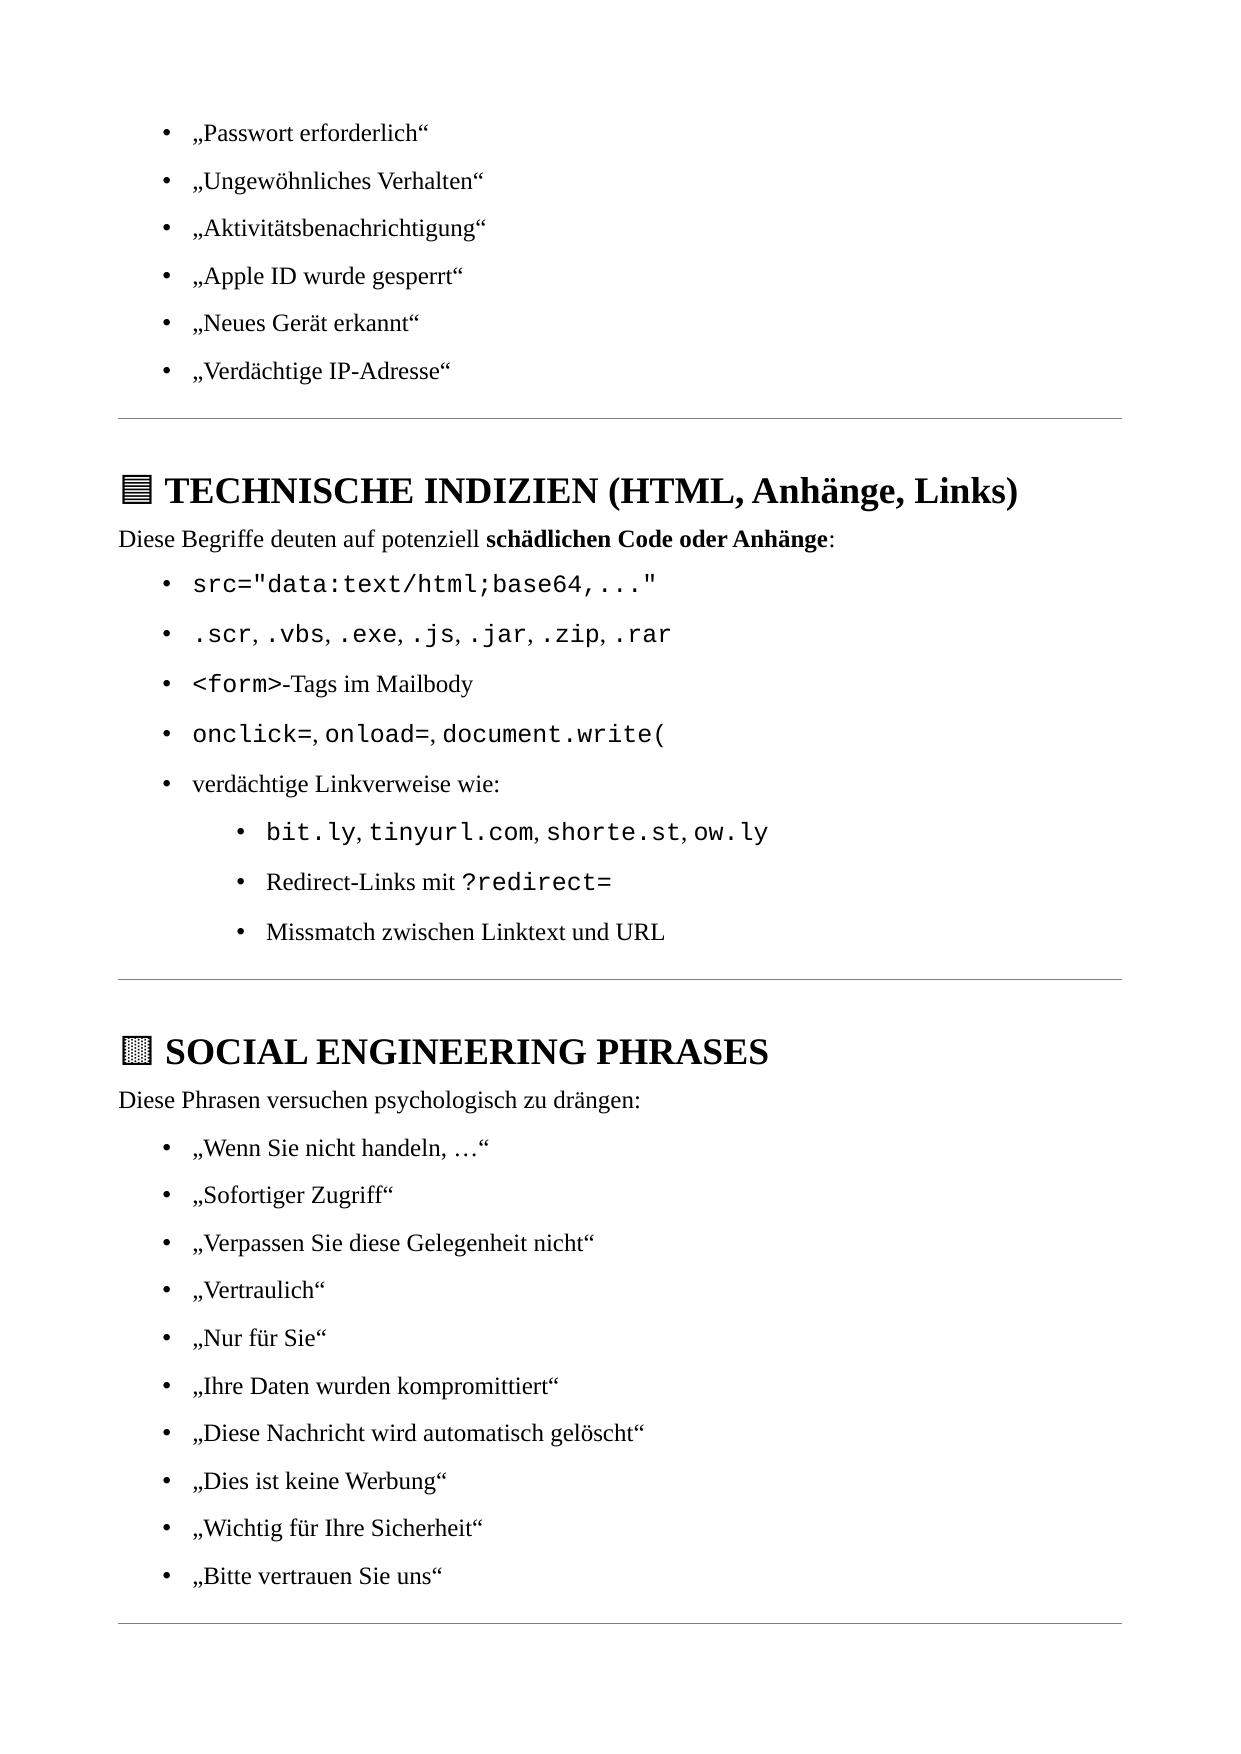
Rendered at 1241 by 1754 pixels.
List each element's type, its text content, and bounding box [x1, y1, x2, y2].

subtitle 🟨 SOCIAL ENGINEERING PHRASES [118, 1029, 1122, 1073]
list „Passwort erforderlich“ [162, 118, 1122, 147]
list „Wenn Sie nicht handeln, …“ [162, 1133, 1122, 1161]
list Redirect-Links mit ?redirect= [236, 867, 1122, 898]
list „Ihre Daten wurden kompromittiert“ [162, 1371, 1122, 1399]
list „Bitte vertrauen Sie uns“ [162, 1561, 1122, 1590]
list verdächtige Linkverweise wie: [162, 769, 1122, 798]
list „Verdächtige IP-Adresse“ [162, 356, 1122, 385]
list <form>-Tags im Mailbody [162, 669, 1122, 700]
list „Ungewöhnliches Verhalten“ [162, 166, 1122, 194]
list „Neues Gerät erkannt“ [162, 308, 1122, 337]
list „Diese Nachricht wird automatisch gelöscht“ [162, 1418, 1122, 1447]
list „Dies ist keine Werbung“ [162, 1466, 1122, 1495]
subtitle 🟦 TECHNISCHE INDIZIEN (HTML, Anhänge, Links) [118, 469, 1122, 512]
list „Wichtig für Ihre Sicherheit“ [162, 1513, 1122, 1542]
list Missmatch zwischen Linktext und URL [236, 917, 1122, 946]
list „Nur für Sie“ [162, 1323, 1122, 1352]
list bit.ly, tinyurl.com, shorte.st, ow.ly [236, 817, 1122, 848]
list .scr, .vbs, .exe, .js, .jar, .zip, .rar [162, 619, 1122, 650]
list „Aktivitätsbenachrichtigung“ [162, 213, 1122, 242]
list „Vertraulich“ [162, 1276, 1122, 1304]
list „Verpassen Sie diese Gelegenheit nicht“ [162, 1228, 1122, 1257]
text Diese Phrasen versuchen psychologisch zu drängen: [118, 1085, 1122, 1114]
list onclick=, onload=, document.write( [162, 719, 1122, 750]
list „Sofortiger Zugriff“ [162, 1180, 1122, 1209]
list „Apple ID wurde gesperrt“ [162, 261, 1122, 290]
text Diese Begriffe deuten auf potenziell schädlichen Code oder Anhänge: [118, 524, 1122, 553]
list src="data:text/html;base64,..." [162, 572, 1122, 600]
